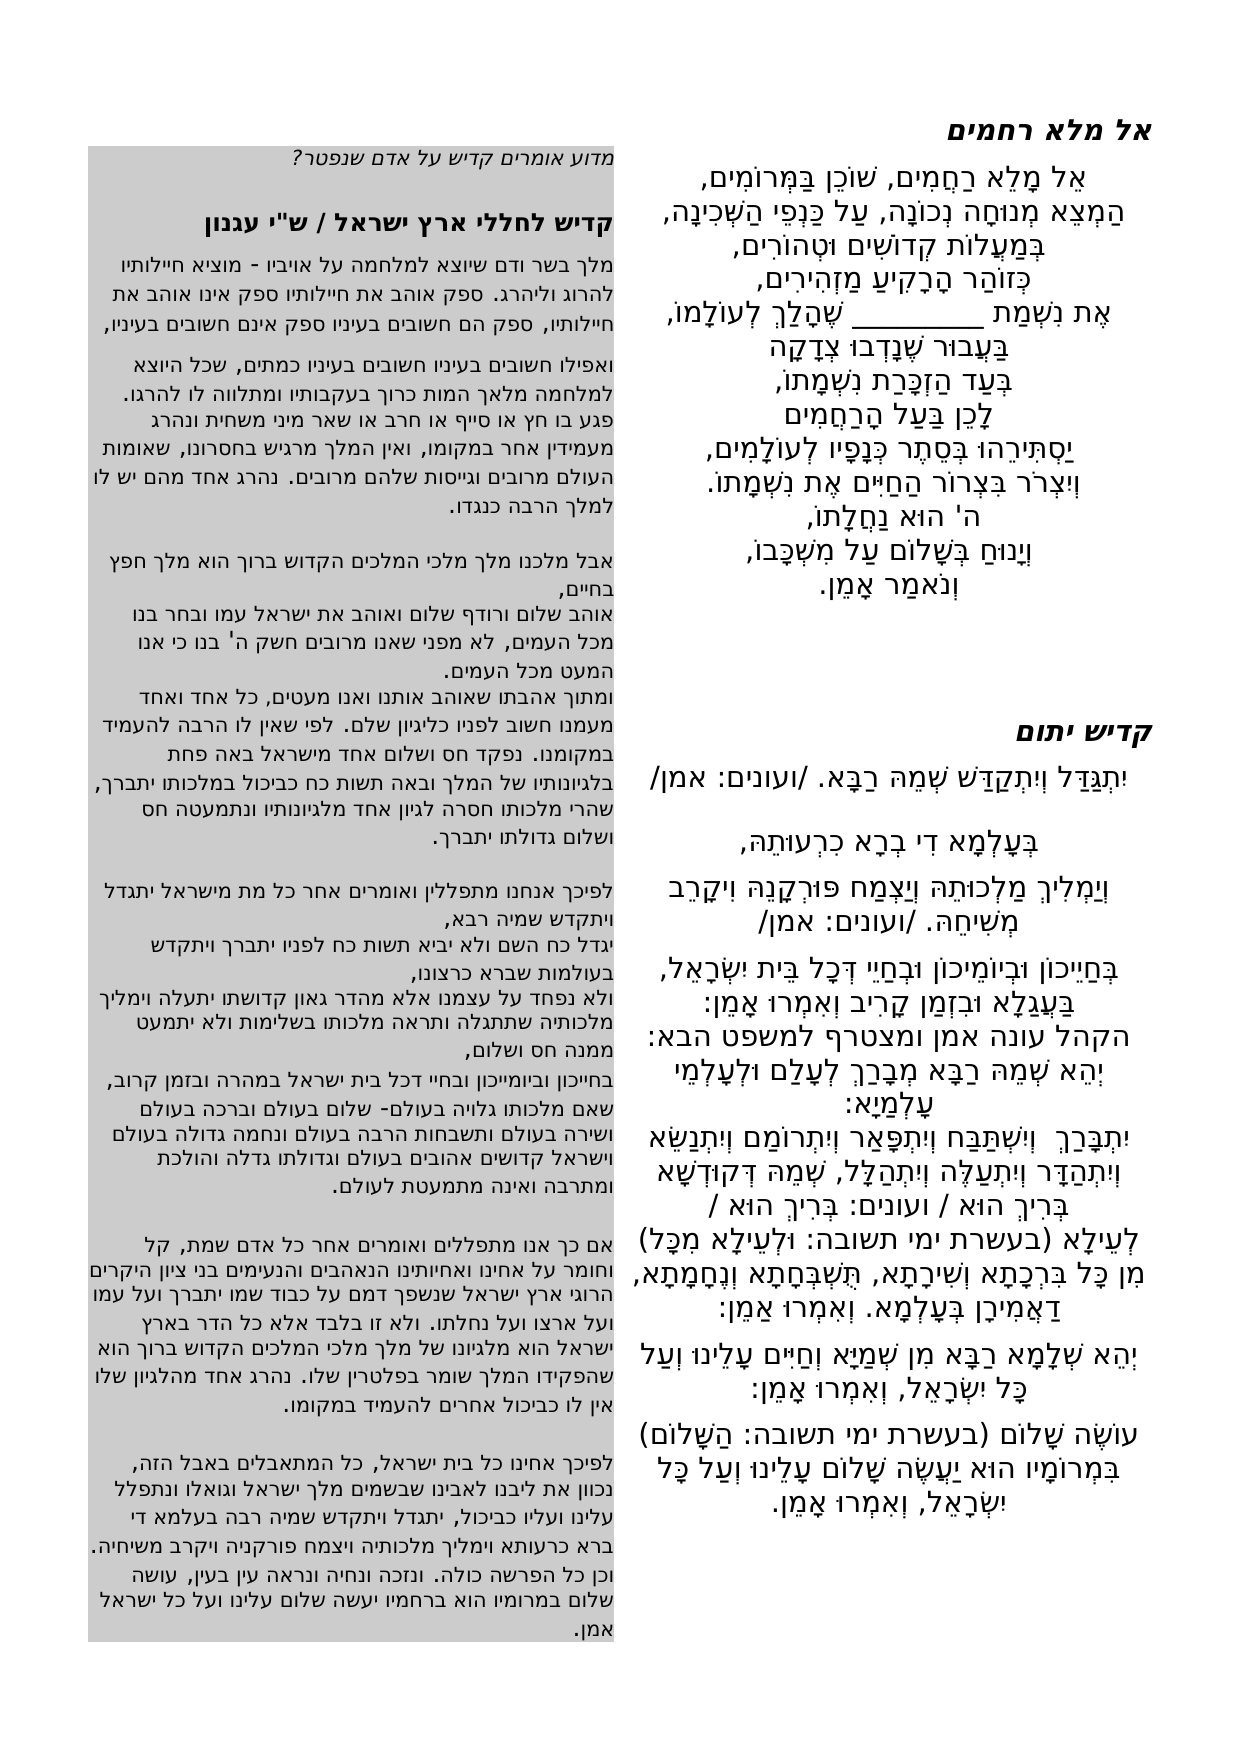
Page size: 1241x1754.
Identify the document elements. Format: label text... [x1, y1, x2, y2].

subtitle אל מלא רחמים [626, 113, 1152, 147]
list אֶת נִשְׁמַת _________ שֶׁהָלַךְ לְעוֹלָמוֹ, [626, 296, 1152, 330]
list כְּזוֹהַר הָרָקִיעַ מַזְהִירִים, [626, 262, 1152, 296]
list בְּעַד הַזְכָּרַת נִשְׁמָתוֹ, [626, 364, 1152, 398]
text מלך בשר ודם שיוצא למלחמה על אויביו - מוציא חיילותיו להרוג וליהרג. ספק אוהב את חיילותיו ספק אינו אוהב את חיילותיו, ספק הם חשובים בעיניו ספק אינם חשובים בעיניו, [88, 249, 614, 337]
text יְהֵא שְׁלָמָא רַבָּא מִן שְׁמַיָּא וְחַיִּים עָלֵינוּ וְעַל כָּל יִשְׂרָאֵל, וְאִמְרוּ אָמֵן: [626, 1337, 1152, 1405]
text וְיַמְלִיךְ מַלְכוּתֵהּ וְיַצְמַח פּוּרְקָנֵהּ וִיקָרֵב מְשִׁיחֵהּ. /ועונים: אמן/ [626, 871, 1152, 938]
list בַּעֲבוּר שֶׁנָדְבוּ צְדָקָה [626, 330, 1152, 364]
list הַמְצֵא מְנוּחָה נְכוֹנָה, עַל כַּנְפֵי הַשְּׁכִינָה, [626, 194, 1152, 228]
list יַסְתִּירֵהוּ בְּסֵתֶר כְּנָפָיו לְעוֹלָמִים, [626, 432, 1152, 466]
text ואפילו חשובים בעיניו חשובים בעיניו כמתים, שכל היוצא למלחמה מלאך המות כרוך בעקבותיו ומתלווה לו להרגו. פגע בו חץ או סייף או חרב או שאר מיני משחית ונהרג מעמידין אחר במקומו, ואין המלך מרגיש בחסרונו, שאומות העולם מרובים וגייסות שלהם מרובים. נהרג אחד מהם יש לו למלך הרבה כנגדו. אבל מלכנו מלך מלכי המלכים הקדוש ברוך הוא מלך חפץ בחיים, אוהב שלום ורודף שלום ואוהב את ישראל עמו ובחר בנו מכל העמים, לא מפני שאנו מרובים חשק ה' בנו כי אנו המעט מכל העמים. ומתוך אהבתו שאוהב אותנו ואנו מעטים, כל אחד ואחד מעמנו חשוב לפניו כליגיון שלם. לפי שאין לו הרבה להעמיד במקומנו. נפקד חס ושלום אחד מישראל באה פחת בלגיונותיו של המלך ובאה תשות כח כביכול במלכותו יתברך, שהרי מלכותו חסרה לגיון אחד מלגיונותיו ונתמעטה חס ושלום גדולתו יתברך. לפיכך אנחנו מתפללין ואומרים אחר כל מת מישראל יתגדל ויתקדש שמיה רבא, יגדל כח השם ולא יביא תשות כח לפניו יתברך ויתקדש בעולמות שברא כרצונו, ולא נפחד על עצמנו אלא מהדר גאון קדושתו יתעלה וימליך מלכותיה שתתגלה ותראה מלכותו בשלימות ולא יתמעט ממנה חס ושלום, בחייכון וביומייכון ובחיי דכל בית ישראל במהרה ובזמן קרוב, שאם מלכותו גלויה בעולם- שלום בעולם וברכה בעולם ושירה בעולם ותשבחות הרבה בעולם ונחמה גדולה בעולם וישראל קדושים אהובים בעולם וגדולתו גדלה והולכת ומתרבה ואינה מתמעטת לעולם. אם כך אנו מתפללים ואומרים אחר כל אדם שמת, קל וחומר על אחינו ואחיותינו הנאהבים והנעימים בני ציון היקרים הרוגי ארץ ישראל שנשפך דמם על כבוד שמו יתברך ועל עמו ועל ארצו ועל נחלתו. ולא זו בלבד אלא כל הדר בארץ ישראל הוא מלגיונו של מלך מלכי המלכים הקדוש ברוך הוא שהפקידו המלך שומר בפלטרין שלו. נהרג אחד מהלגיון שלו אין לו כביכול אחרים להעמיד במקומו. לפיכך אחינו כל בית ישראל, כל המתאבלים באבל הזה, נכוון את ליבנו לאבינו שבשמים מלך ישראל וגואלו ונתפלל עלינו ועליו כביכול, יתגדל ויתקדש שמיה רבה בעלמא די ברא כרעותא וימליך מלכותיה ויצמח פורקניה ויקרב משיחיה. וכן כל הפרשה כולה. ונזכה ונחיה ונראה עין בעין, עושה שלום במרומיו הוא ברחמיו יעשה שלום עלינו ועל כל ישראל אמן. [88, 349, 614, 1642]
text בְּעָלְמָא דִי בְרָא כִרְעוּתֵהּ, [626, 824, 1152, 858]
list וְיִצְרֹר בִּצְרוֹר הַחַיִּים אֶת נִשְׁמָתוֹ. [626, 466, 1152, 499]
list אֵל מָלֵא רַחֲמִים, שׁוֹכֵן בַּמְּרוֹמִים, [626, 160, 1152, 194]
text בְּחַיֵיכוֹן וּבְיוֹמֵיכוֹן וּבְחַיֵי דְּכָל בֵּית יִשְׂרָאֵל, בַּעֲגַלָא וּבִזְמַן קָרִיב וְאִמְרוּ אָמֵן: הקהל עונה אמן ומצטרף למשפט הבא: יְהֵא שְׁמֵהּ רַבָּא מְבָרַךְ לְעָלַם וּלְעָלְמֵי עָלְמַיָא: יִתְבָּרַךְ וְיִשְׁתַּבַּח וְיִתְפָּאַר וְיִתְרוֹמַם וְיִתְנַשֵּׂא וְיִתְהַדָּר וְיִתְעַלֶּה וְיִתְהַלָּל, שְׁמֵהּ דְּקוּדְשָׁא בְּרִיךְ הוּא / ועונים: בְּרִיךְ הוּא / לְעֵילָא (בעשרת ימי תשובה: וּלְעֵילָא מִכָּל) מִן כָּל בִּרְכָתָא וְשִׁירָתָא, תֻּשְׁבְּחָתָא וְנֶחָמָתָא, דַאֲמִירָן בְּעָלְמָא. וְאִמְרוּ אַמֵן: [626, 951, 1152, 1324]
text יִתְגַּדַּל וְיִתְקַדַּשׁ שְׁמֵהּ רַבָּא. /ועונים: אמן/ [626, 761, 1152, 794]
text מדוע אומרים קדיש על אדם שנפטר? [88, 146, 614, 170]
subtitle קדיש יתום [626, 714, 1152, 748]
subtitle קדיש לחללי ארץ ישראל / ש"י עגנון [88, 208, 614, 237]
list לָכֵן בַּעַל הָרַחֲמִים [626, 398, 1152, 432]
list ה' הוּא נַחֲלָתוֹ, [626, 499, 1152, 533]
text עוֹשֶׂה שָׁלוֹם (בעשרת ימי תשובה: הַשָּׁלוֹם) בִּמְרוֹמָיו הוּא יַעֲשֶׂה שָׁלוֹם עָלֵינוּ וְעַל כָּל יִשְׂרָאֵל, וְאִמְרוּ אָמֵן. [626, 1417, 1152, 1519]
list בְּמַעֲלוֹת קְדוֹשִׁים וּטְהוֹרִים, [626, 228, 1152, 262]
list וְיָנוּחַ בְּשָׁלוֹם עַל מִשְׁכָּבוֹ, וְנֹאמַר אָמֵן. [626, 533, 1152, 601]
